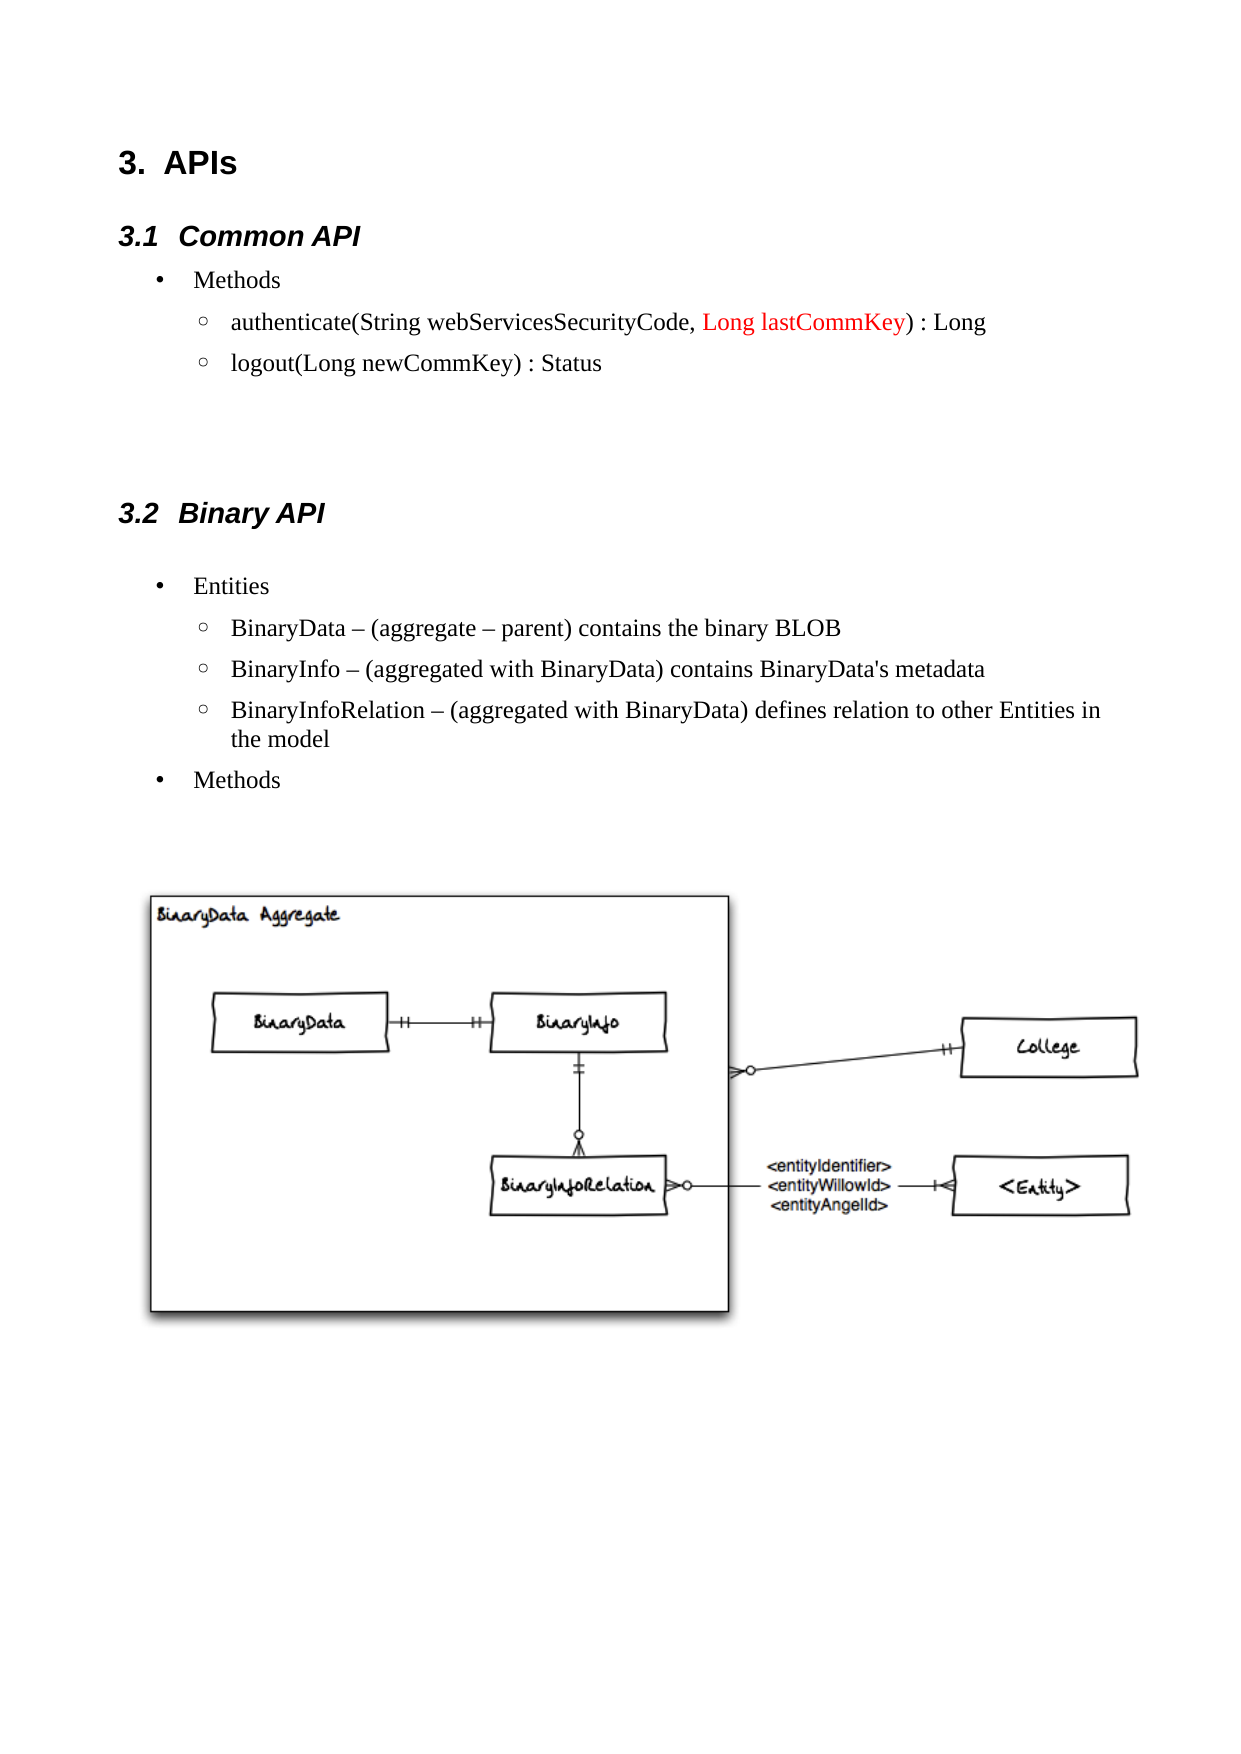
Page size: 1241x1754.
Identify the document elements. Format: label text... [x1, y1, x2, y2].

list BinaryData – (aggregate – parent) contains the binary BLOB [193, 613, 1122, 641]
picture [135, 886, 1140, 1332]
list BinaryInfoRelation – (aggregated with BinaryData) defines relation to other Entities in the model [193, 695, 1122, 753]
subtitle Common API [118, 219, 1122, 253]
list logout(Long newCommKey) : Status [193, 348, 1122, 377]
list Methods [156, 265, 1122, 294]
list Entities [156, 571, 1122, 600]
list authenticate(String webServicesSecurityCode, Long lastCommKey) : Long [193, 307, 1122, 335]
list Methods [156, 765, 1122, 794]
subtitle APIs [118, 143, 1122, 182]
subtitle Binary API [118, 497, 1122, 530]
list BinaryInfo – (aggregated with BinaryData) contains BinaryData's metadata [193, 654, 1122, 683]
